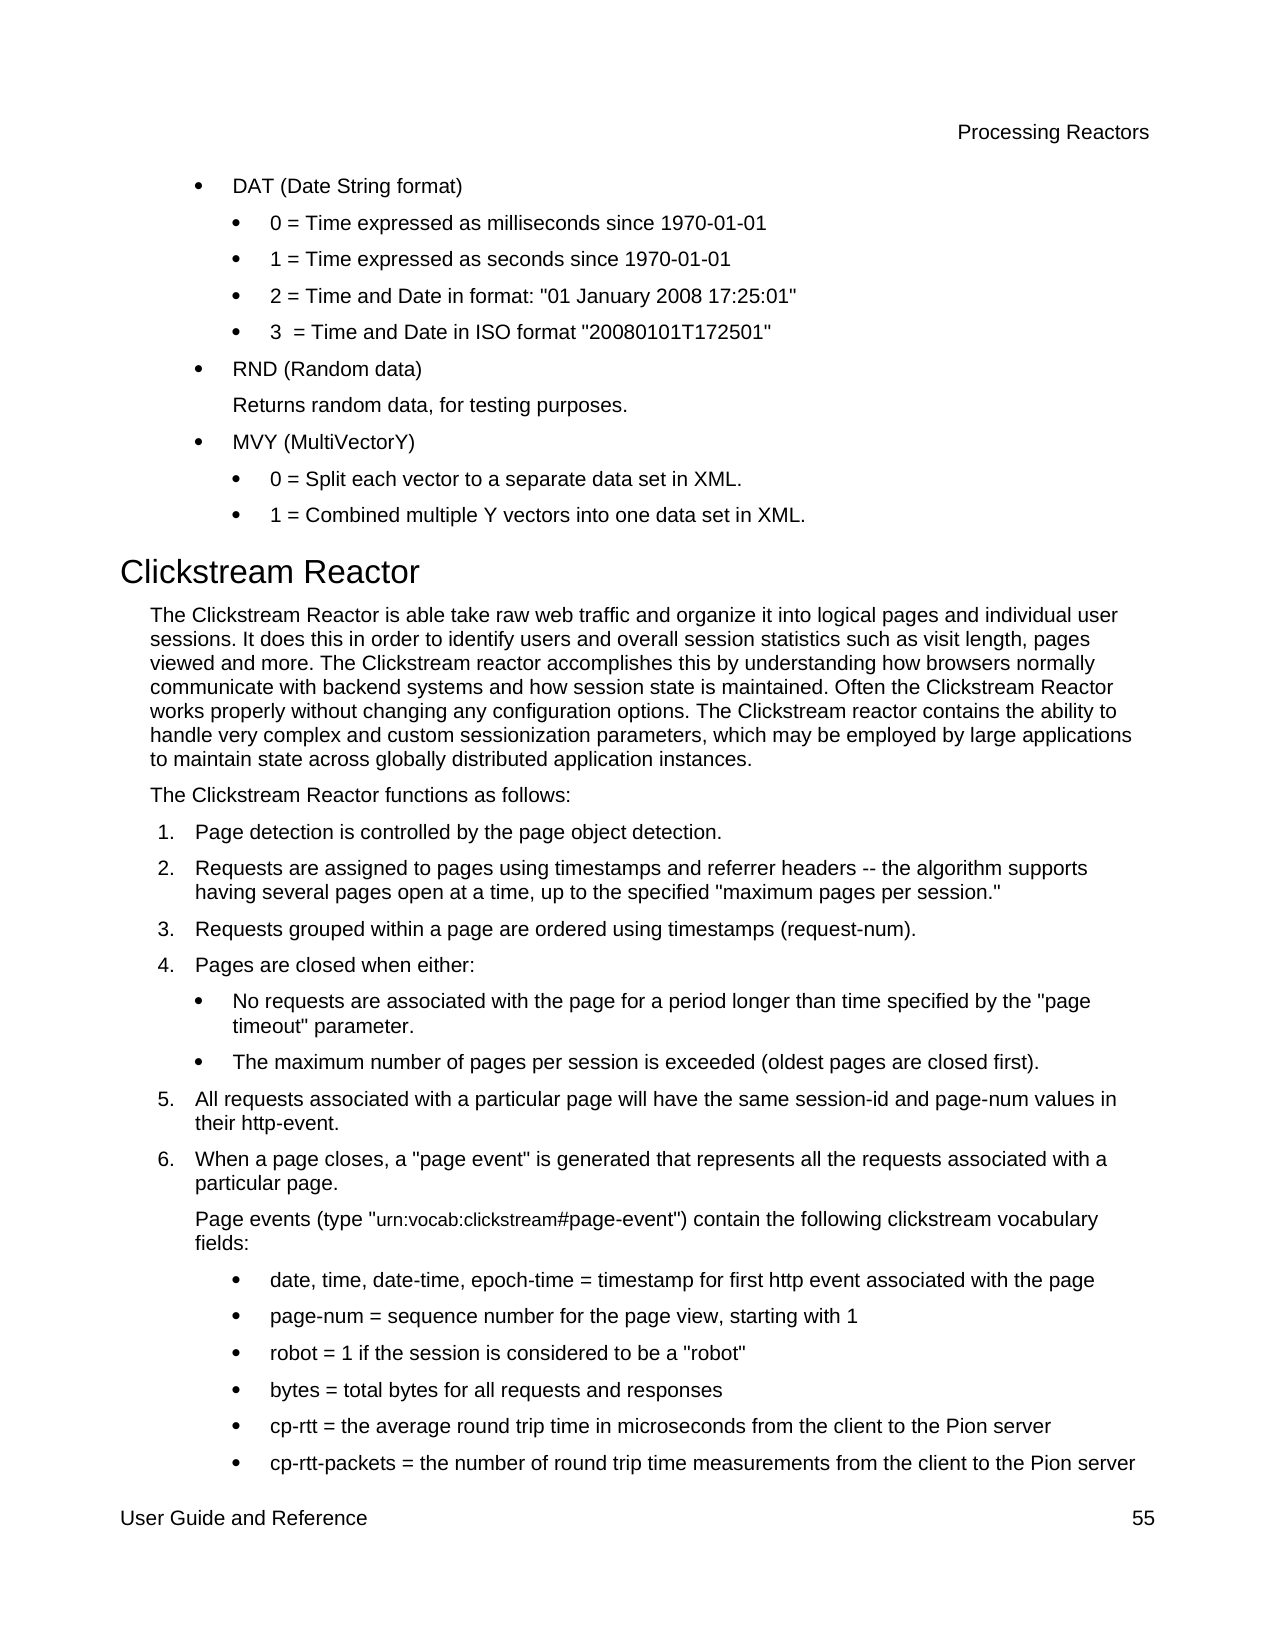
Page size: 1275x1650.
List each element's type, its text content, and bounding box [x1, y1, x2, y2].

list robot = 1 if the session is considered to be a "robot" [232, 1341, 1155, 1365]
list 1 = Combined multiple Y vectors into one data set in XML. [232, 503, 1155, 527]
list 2 = Time and Date in format: "01 January 2008 17:25:01" [232, 284, 1155, 308]
list cp-rtt = the average round trip time in microseconds from the client to the Pion server [232, 1414, 1155, 1438]
list RND (Random data) [195, 357, 1155, 381]
list date, time, date-time, epoch-time = timestamp for first http event associated with the page [232, 1268, 1155, 1292]
list cp-rtt-packets = the number of round trip time measurements from the client to the Pion server [232, 1451, 1155, 1474]
list 3 = Time and Date in ISO format "20080101T172501" [232, 320, 1155, 344]
text The Clickstream Reactor functions as follows: [150, 783, 1155, 807]
list MVY (MultiVectorY) [195, 430, 1155, 454]
text The Clickstream Reactor is able take raw web traffic and organize it into logical pages and individual user sessions. It does this in order to identify users and overall session statistics such as visit length, pages viewed and more. The Clickstream reactor accomplishes this by understanding how browsers normally communicate with backend systems and how session state is maintained. Often the Clickstream Reactor works properly without changing any configuration options. The Clickstream reactor contains the ability to handle very complex and custom sessionization parameters, which may be employed by large applications to maintain state across globally distributed application instances. [150, 603, 1155, 771]
list The maximum number of pages per session is exceeded (oldest pages are closed first). [195, 1050, 1155, 1074]
text Returns random data, for testing purposes. [232, 393, 1155, 417]
list 0 = Split each vector to a separate data set in XML. [232, 466, 1155, 490]
list Pages are closed when either: [157, 953, 1155, 977]
list bytes = total bytes for all requests and responses [232, 1377, 1155, 1401]
list Requests grouped within a page are ordered using timestamps (request-num). [157, 916, 1155, 940]
list page-num = sequence number for the page view, starting with 1 [232, 1304, 1155, 1328]
list 0 = Time expressed as milliseconds since 1970-01-01 [232, 211, 1155, 234]
list No requests are associated with the page for a period longer than time specified by the "page timeout" parameter. [195, 989, 1155, 1037]
list All requests associated with a particular page will have the same session-id and page-num values in their http-event. [157, 1086, 1155, 1134]
list DAT (Date String format) [195, 174, 1155, 198]
list Page detection is controlled by the page object detection. [157, 819, 1155, 843]
list 1 = Time expressed as seconds since 1970-01-01 [232, 247, 1155, 271]
subtitle Clickstream Reactor [120, 552, 1155, 590]
list Requests are assigned to pages using timestamps and referrer headers -- the algorithm supports having several pages open at a time, up to the specified "maximum pages per session." [157, 856, 1155, 904]
list When a page closes, a "page event" is generated that represents all the requests associated with a particular page. [157, 1147, 1155, 1195]
list Page events (type "urn:vocab:clickstream#page-event") contain the following clickstream vocabulary fields: [195, 1207, 1155, 1255]
